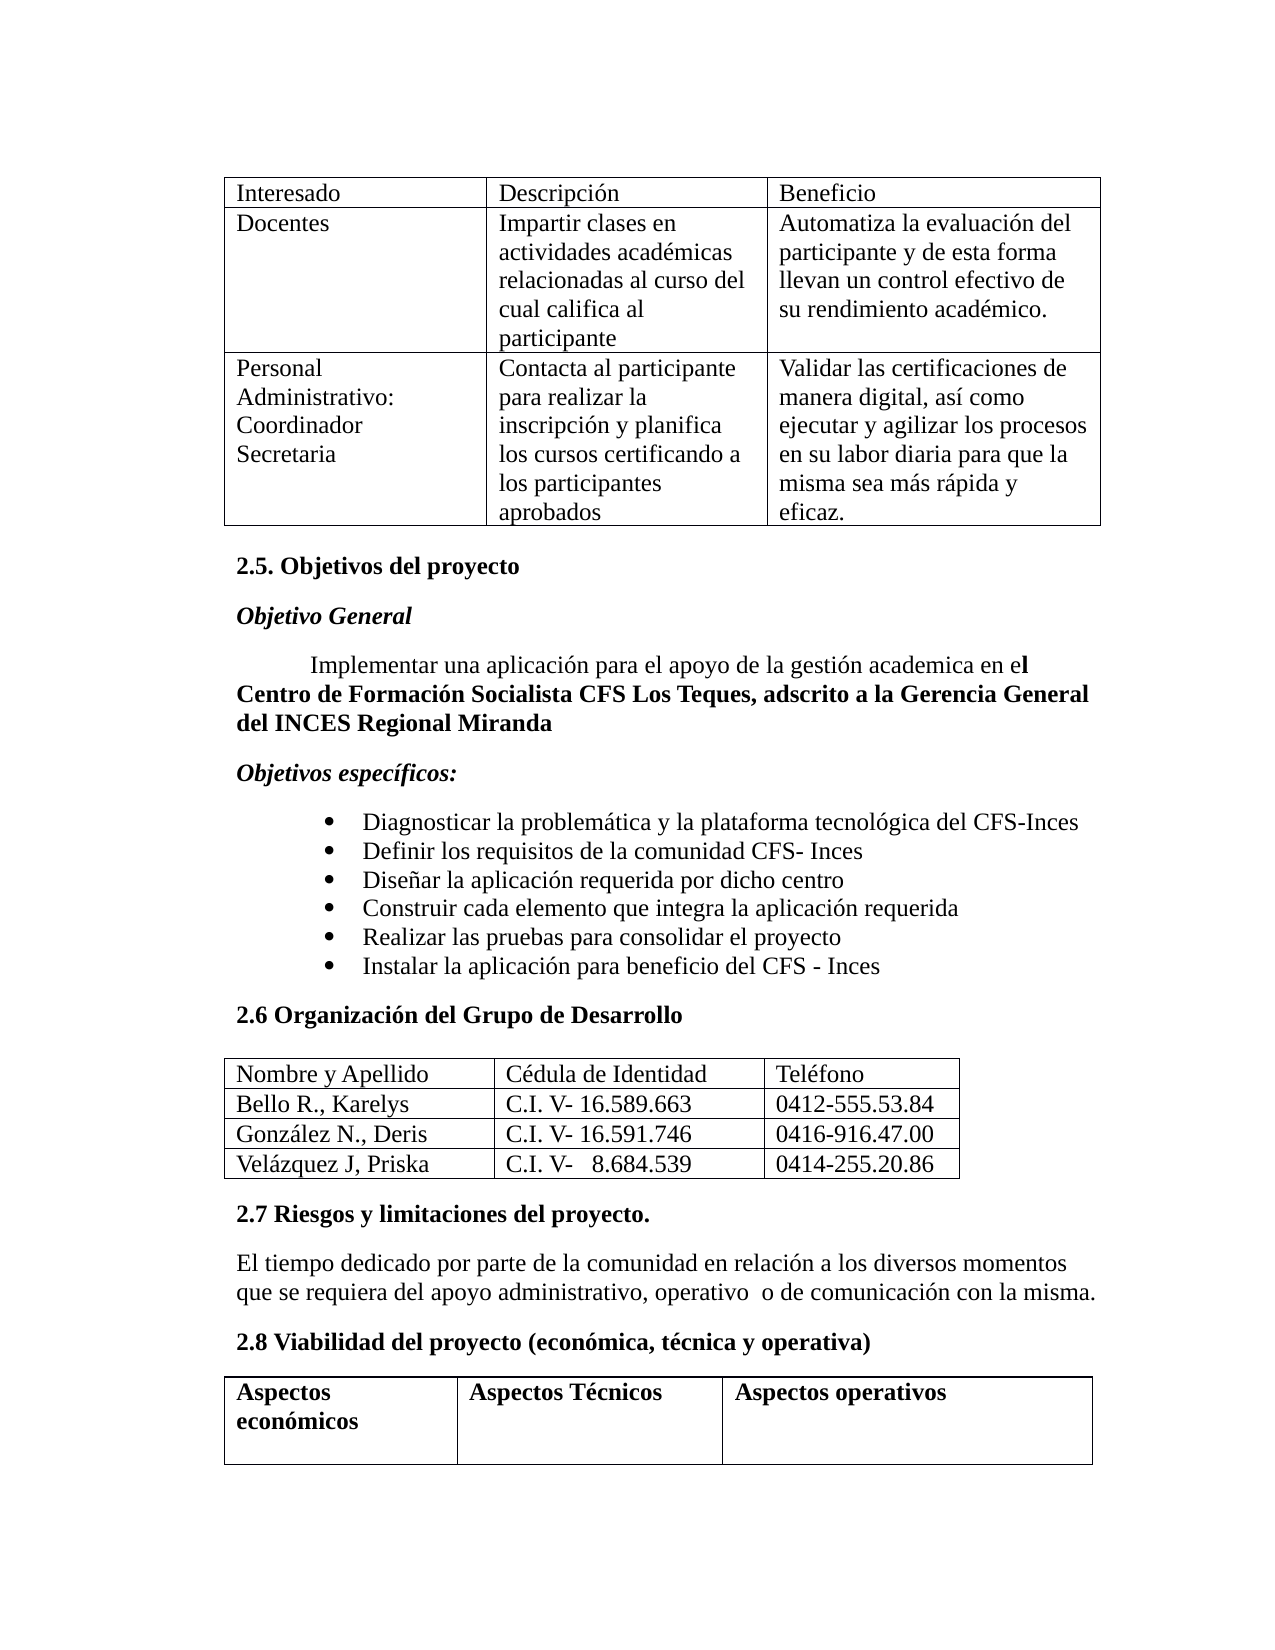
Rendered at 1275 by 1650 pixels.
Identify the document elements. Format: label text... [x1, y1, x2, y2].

table_cell Velázquez J, Priska [225, 1149, 494, 1177]
list Realizar las pruebas para consolidar el proyecto [325, 922, 1098, 951]
text Objetivo General [236, 601, 1098, 630]
table_cell Validar las certificaciones de manera digital, así como ejecutar y agilizar los procesos en su labor diaria para que la misma sea más rápida y eficaz. [768, 353, 1100, 525]
table_cell C.I. V- 16.589.663 [495, 1089, 764, 1118]
table_cell C.I. V- 8.684.539 [495, 1149, 764, 1177]
list Definir los requisitos de la comunidad CFS- Inces [325, 836, 1098, 865]
list Instalar la aplicación para beneficio del CFS - Inces [325, 951, 1098, 980]
table_cell Personal Administrativo: Coordinador Secretaria [225, 353, 486, 525]
table_header Nombre y Apellido [225, 1059, 494, 1088]
table_header Teléfono [765, 1059, 959, 1088]
text Objetivos específicos: [236, 758, 1098, 786]
table_cell Contacta al participante para realizar la inscripción y planifica los cursos certificando a los participantes aprobados [487, 353, 767, 525]
table_header Aspectos Técnicos [458, 1378, 722, 1464]
table_cell 0414-255.20.86 [765, 1149, 959, 1177]
table_header Cédula de Identidad [495, 1059, 764, 1088]
table_cell González N., Deris [225, 1119, 494, 1148]
table_cell Docentes [225, 208, 486, 352]
table_header Aspectos económicos [225, 1378, 457, 1464]
list Diagnosticar la problemática y la plataforma tecnológica del CFS-Inces [325, 807, 1098, 836]
table_header Aspectos operativos [723, 1378, 1092, 1464]
table_cell Impartir clases en actividades académicas relacionadas al curso del cual califica al participante [487, 208, 767, 352]
table_header Descripción [487, 178, 767, 207]
text 2.5. Objetivos del proyecto [236, 551, 1098, 580]
table_cell C.I. V- 16.591.746 [495, 1119, 764, 1148]
table_cell 0412-555.53.84 [765, 1089, 959, 1118]
table_header Beneficio [768, 178, 1100, 207]
list Diseñar la aplicación requerida por dicho centro [325, 865, 1098, 893]
table_cell Automatiza la evaluación del participante y de esta forma llevan un control efectivo de su rendimiento académico. [768, 208, 1100, 352]
table_cell Bello R., Karelys [225, 1089, 494, 1118]
table_header Interesado [225, 178, 486, 207]
text 2.8 Viabilidad del proyecto (económica, técnica y operativa) [236, 1327, 1098, 1356]
text El tiempo dedicado por parte de la comunidad en relación a los diversos momentos que se requiera del apoyo administrativo, operativo o de comunicación con la misma. [236, 1248, 1098, 1306]
text Implementar una aplicación para el apoyo de la gestión academica en el Centro de Formación Socialista CFS Los Teques, adscrito a la Gerencia General del INCES Regional Miranda [236, 651, 1098, 737]
table_cell 0416-916.47.00 [765, 1119, 959, 1148]
text 2.7 Riesgos y limitaciones del proyecto. [236, 1199, 1098, 1228]
list Construir cada elemento que integra la aplicación requerida [325, 893, 1098, 922]
text 2.6 Organización del Grupo de Desarrollo [236, 1001, 1098, 1029]
